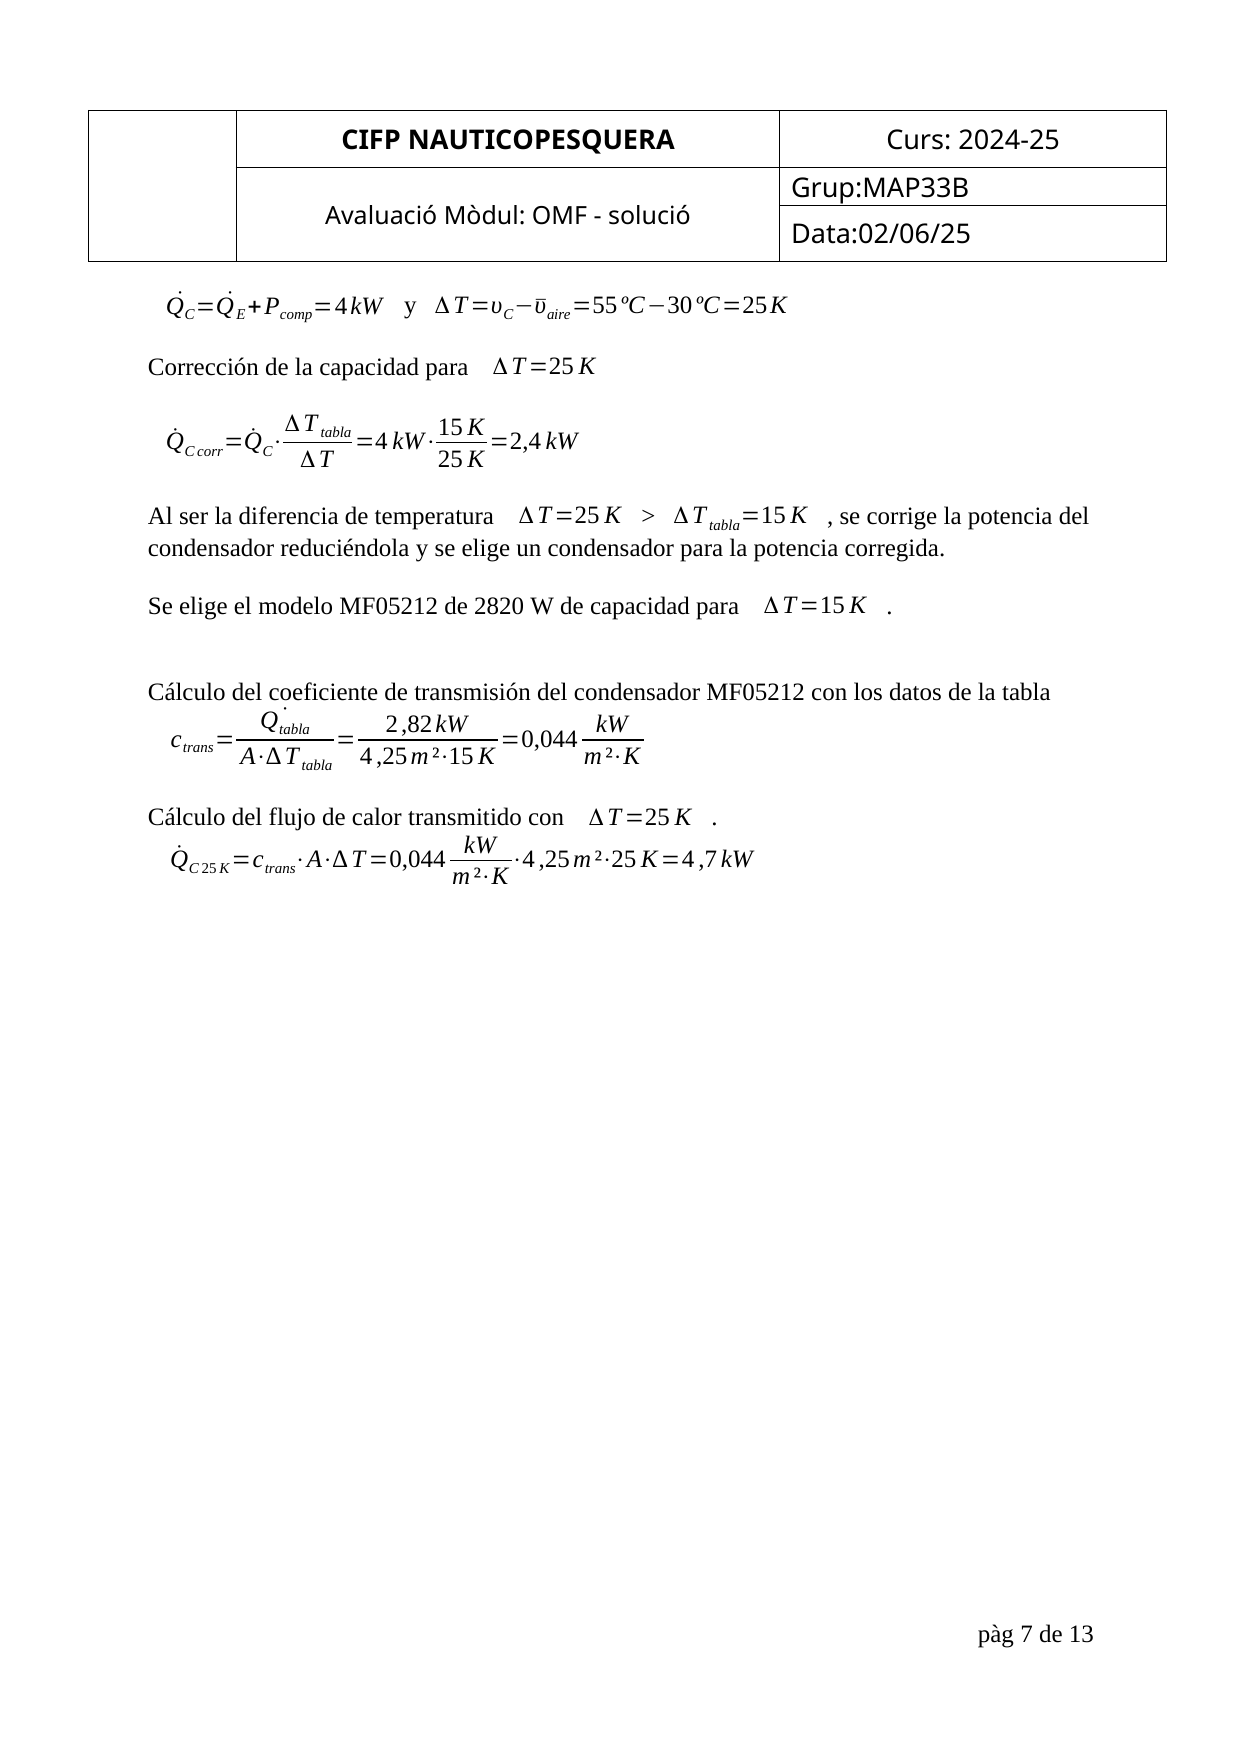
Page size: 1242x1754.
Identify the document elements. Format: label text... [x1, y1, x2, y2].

text Se elige el modelo MF05212 de 2820 W de capacidad para . [148, 591, 1094, 619]
text y [148, 290, 1094, 323]
text Cálculo del flujo de calor transmitido con . [148, 802, 1094, 831]
text Cálculo del coeficiente de transmisión del condensador MF05212 con los datos de la tabla [148, 677, 1094, 706]
text Al ser la diferencia de temperatura >, se corrige la potencia del condensador reduciéndola y se elige un condensador para la potencia corregida. [148, 501, 1094, 562]
text Corrección de la capacidad para [148, 352, 1094, 380]
